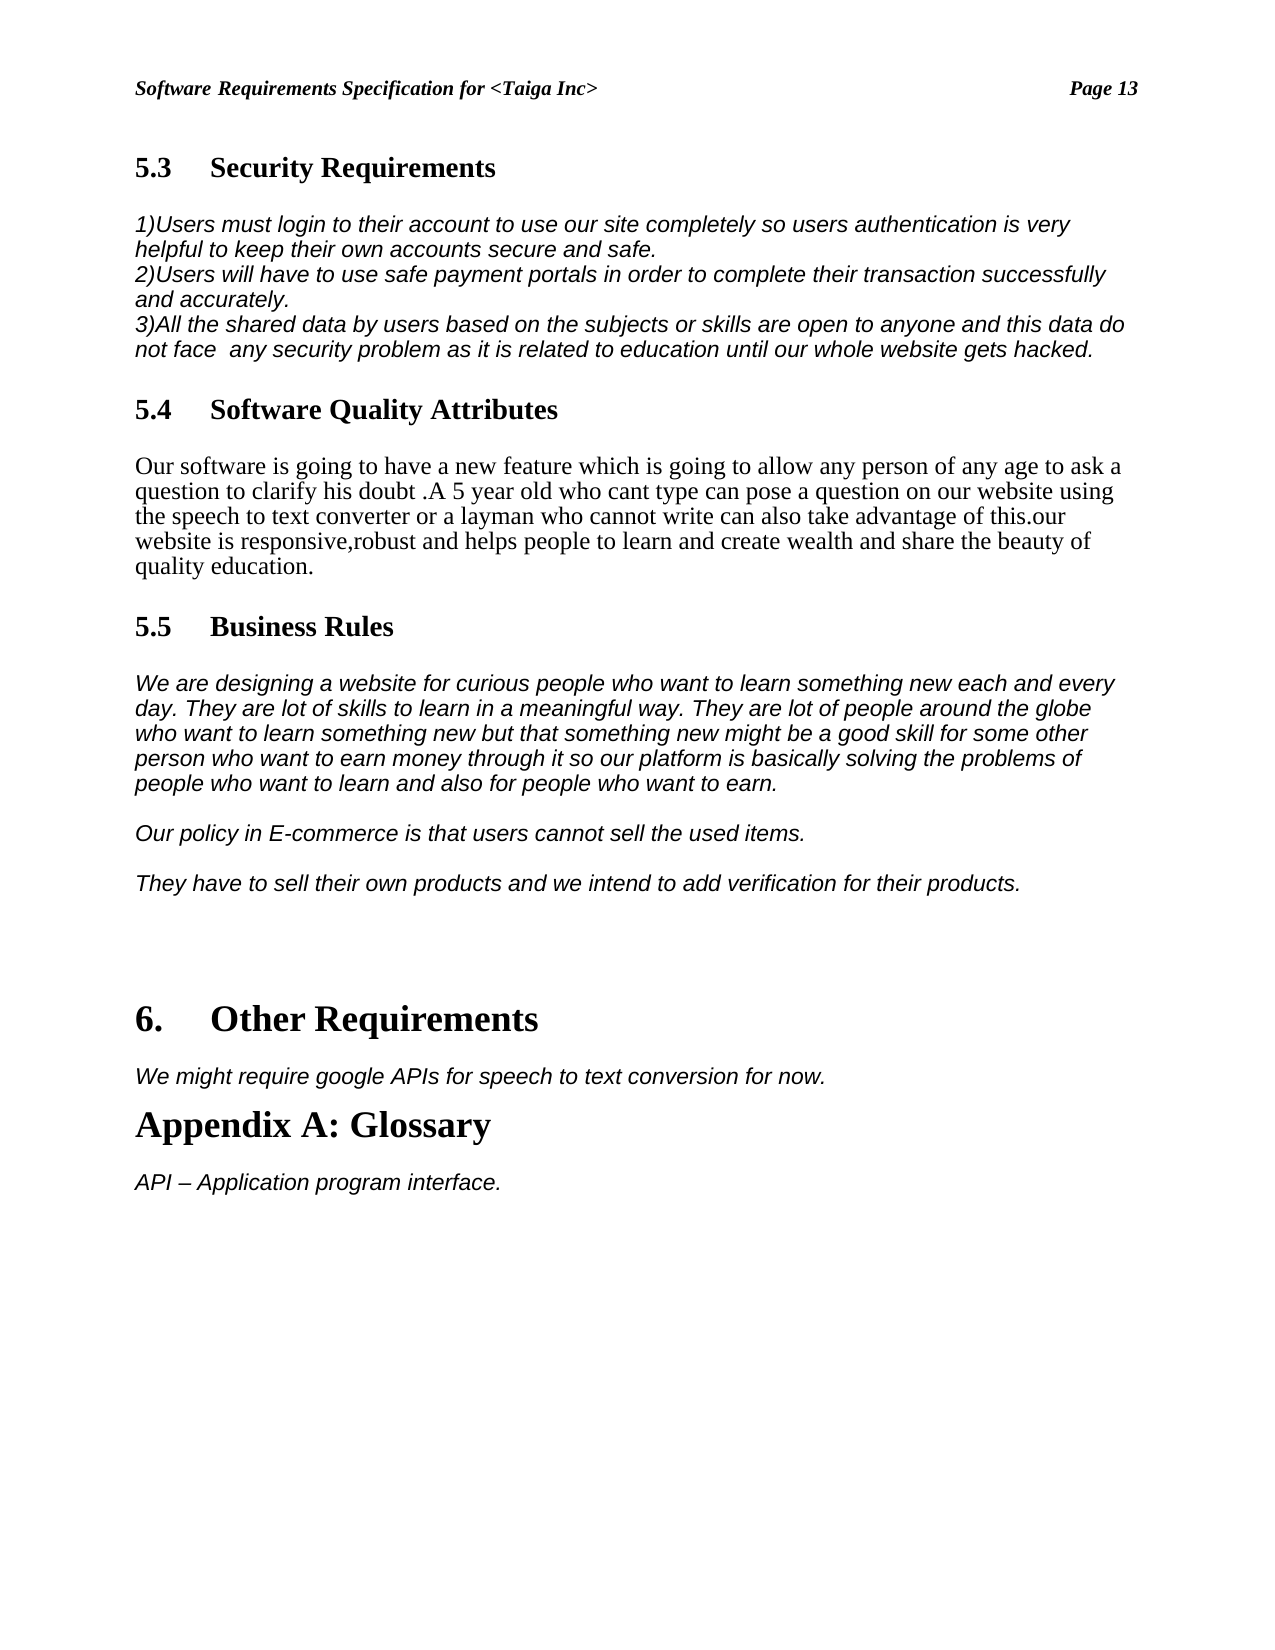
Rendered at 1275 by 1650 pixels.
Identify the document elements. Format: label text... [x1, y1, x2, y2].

text Appendix A: Glossary [135, 1102, 1140, 1145]
text 2)Users will have to use safe payment portals in order to complete their transaction successfully [135, 263, 1140, 288]
text They have to sell their own products and we intend to add verification for their products. [135, 871, 1140, 896]
text Our policy in E-commerce is that users cannot sell the used items. [135, 821, 1140, 846]
text We might require google APIs for speech to text conversion for now. [135, 1064, 1140, 1089]
text 3)All the shared data by users based on the subjects or skills are open to anyone and this data do not face any security problem as it is related to education until our whole website gets hacked. [135, 313, 1140, 363]
subtitle Software Quality Attributes [135, 392, 1140, 425]
text Our software is going to have a new feature which is going to allow any person of any age to ask a question to clarify his doubt .A 5 year old who cant type can pose a question on our website using the speech to text converter or a layman who cannot write can also take advantage of this.our website is responsive,robust and helps people to learn and create wealth and share the beauty of quality education. [135, 454, 1140, 579]
text We are designing a website for curious people who want to learn something new each and every day. They are lot of skills to learn in a meaningful way. They are lot of people around the globe who want to learn something new but that something new might be a good skill for some other person who want to earn money through it so our platform is basically solving the problems of people who want to learn and also for people who want to earn. [135, 671, 1140, 796]
text and accurately. [135, 288, 1140, 313]
text 1)Users must login to their account to use our site completely so users authentication is very helpful to keep their own accounts secure and safe. [135, 213, 1140, 263]
subtitle Business Rules [135, 609, 1140, 642]
text API – Application program interface. [135, 1170, 1140, 1195]
subtitle Other Requirements [135, 996, 1140, 1039]
subtitle Security Requirements [135, 150, 1140, 183]
